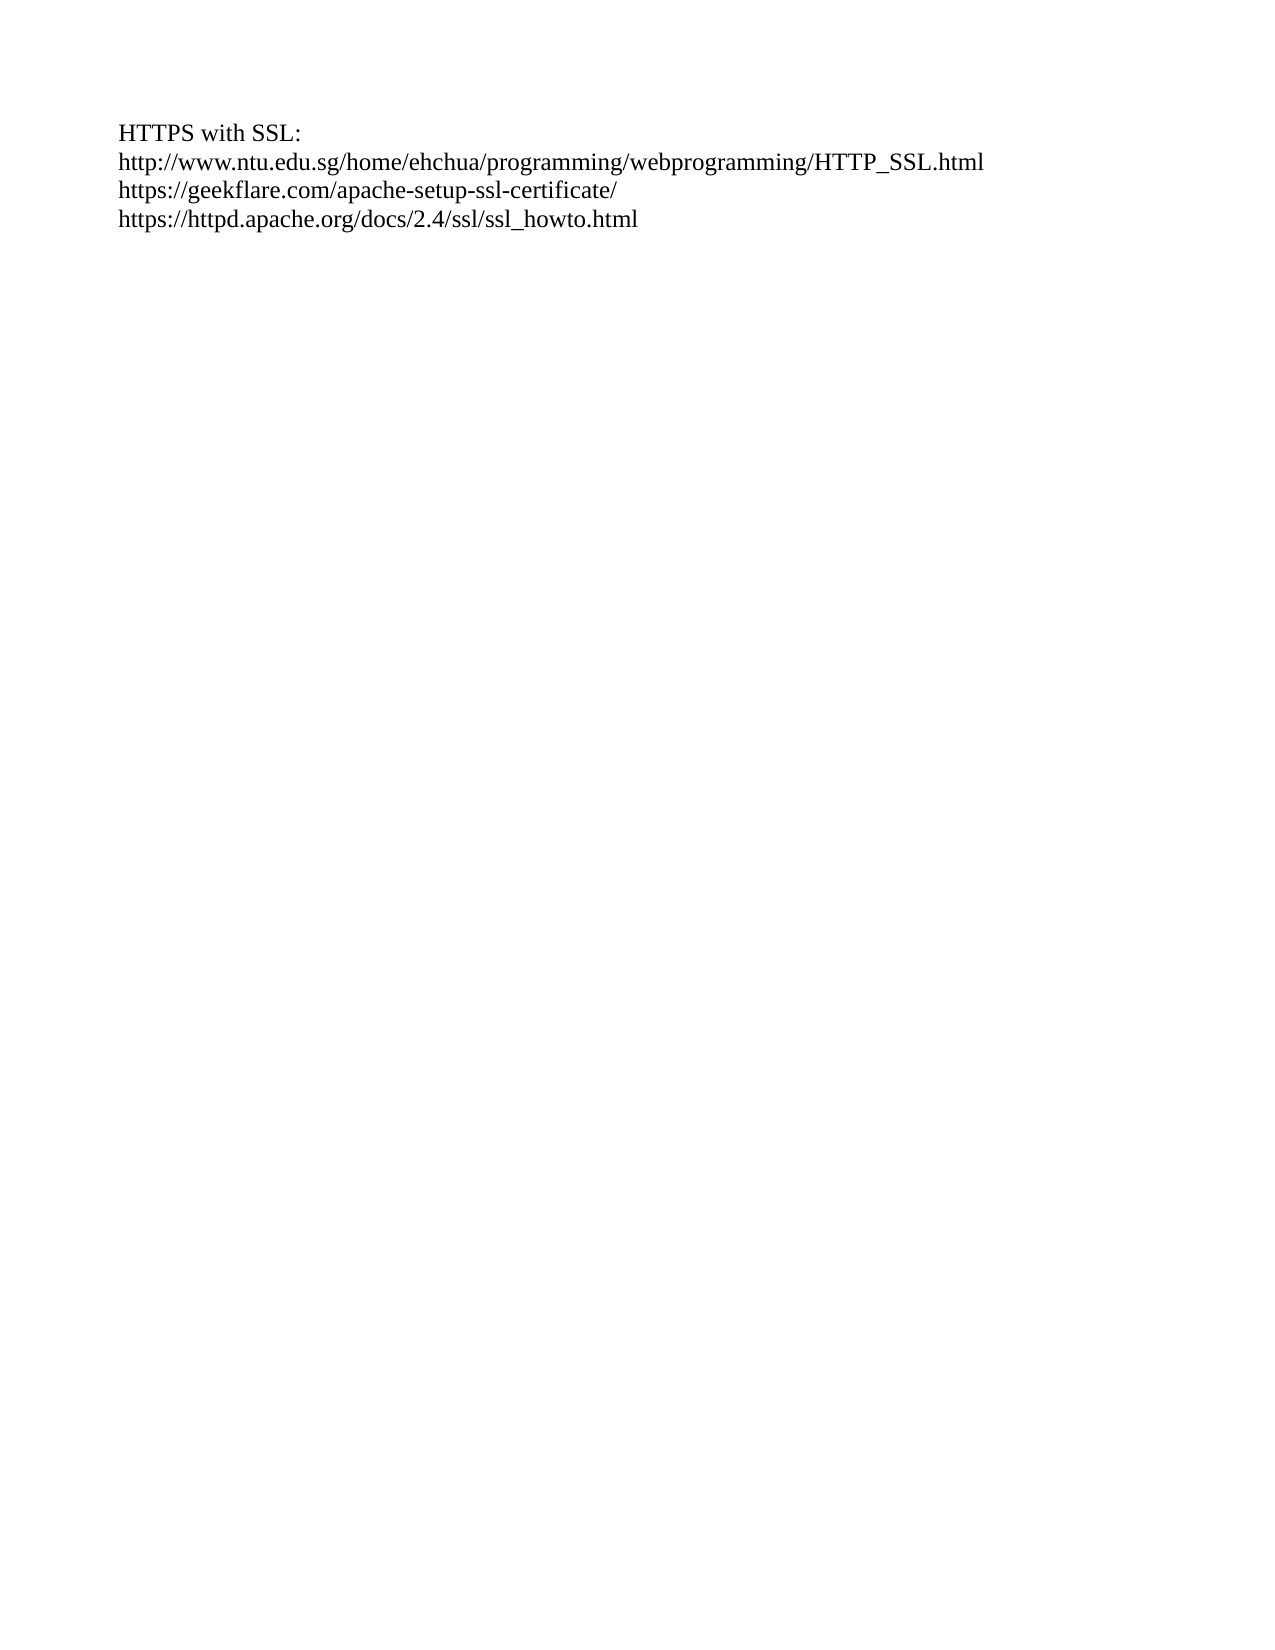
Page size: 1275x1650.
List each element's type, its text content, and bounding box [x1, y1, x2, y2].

text http://www.ntu.edu.sg/home/ehchua/programming/webprogramming/HTTP_SSL.html [118, 147, 1157, 176]
text HTTPS with SSL: [118, 118, 1157, 147]
text https://httpd.apache.org/docs/2.4/ssl/ssl_howto.html [118, 204, 1157, 233]
text https://geekflare.com/apache-setup-ssl-certificate/ [118, 176, 1157, 204]
